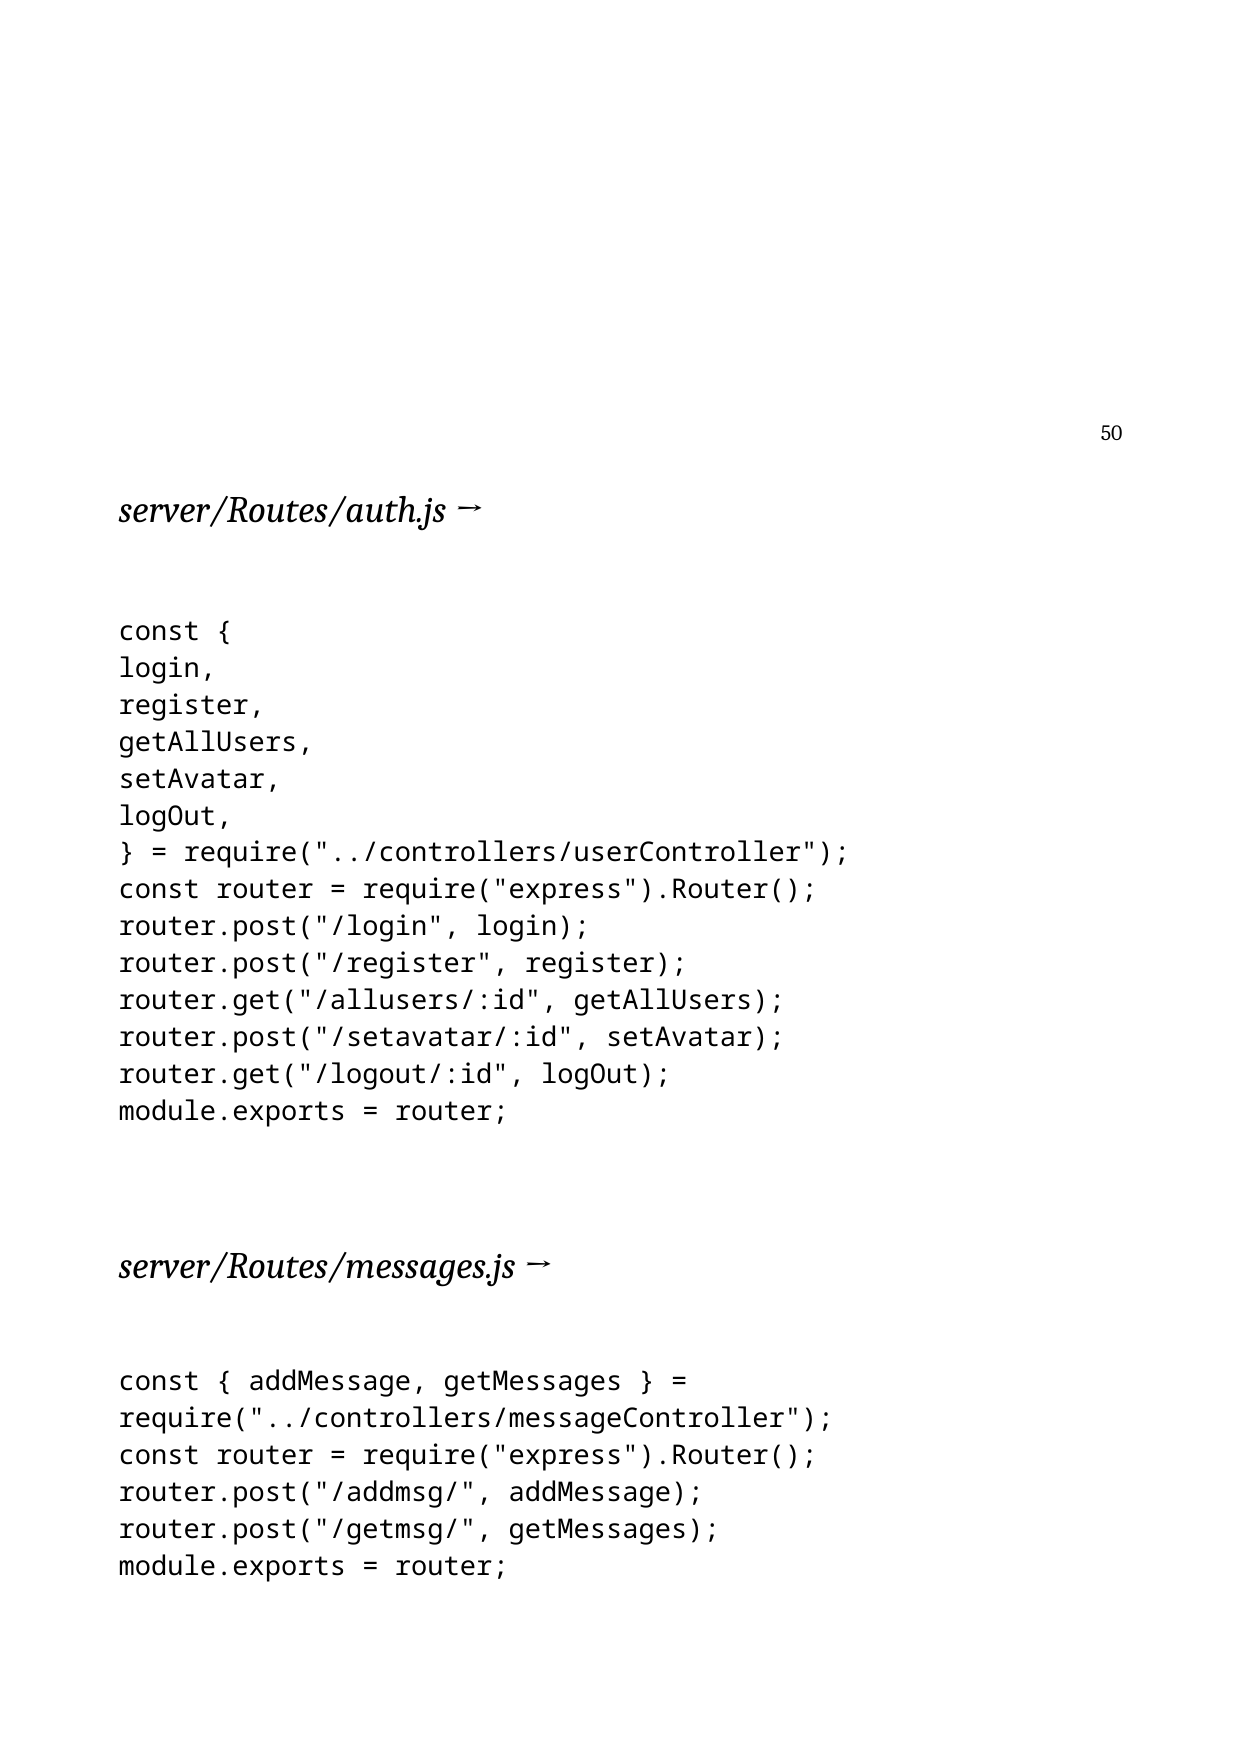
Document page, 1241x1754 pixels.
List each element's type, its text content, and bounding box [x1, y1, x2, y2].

text server/Routes/messages.js → [118, 1245, 1122, 1288]
text login, [118, 648, 1122, 685]
text router.post("/addmsg/", addMessage); [118, 1472, 1122, 1509]
text setAvatar, [118, 759, 1122, 796]
text const router = require("express").Router(); [118, 870, 1122, 907]
text 50 [118, 420, 1122, 445]
text logOut, [118, 796, 1122, 833]
text router.get("/logout/:id", logOut); [118, 1054, 1122, 1091]
text module.exports = router; [118, 1091, 1122, 1128]
text router.get("/allusers/:id", getAllUsers); [118, 980, 1122, 1017]
text const { [118, 612, 1122, 648]
text getAllUsers, [118, 722, 1122, 759]
text router.post("/register", register); [118, 943, 1122, 980]
text const router = require("express").Router(); [118, 1435, 1122, 1472]
text router.post("/getmsg/", getMessages); [118, 1509, 1122, 1546]
text register, [118, 685, 1122, 722]
text server/Routes/auth.js → [118, 488, 1122, 532]
text router.post("/setavatar/:id", setAvatar); [118, 1017, 1122, 1054]
text } = require("../controllers/userController"); [118, 833, 1122, 870]
text module.exports = router; [118, 1546, 1122, 1583]
text router.post("/login", login); [118, 907, 1122, 943]
text const { addMessage, getMessages } = require("../controllers/messageController"); [118, 1362, 1122, 1435]
